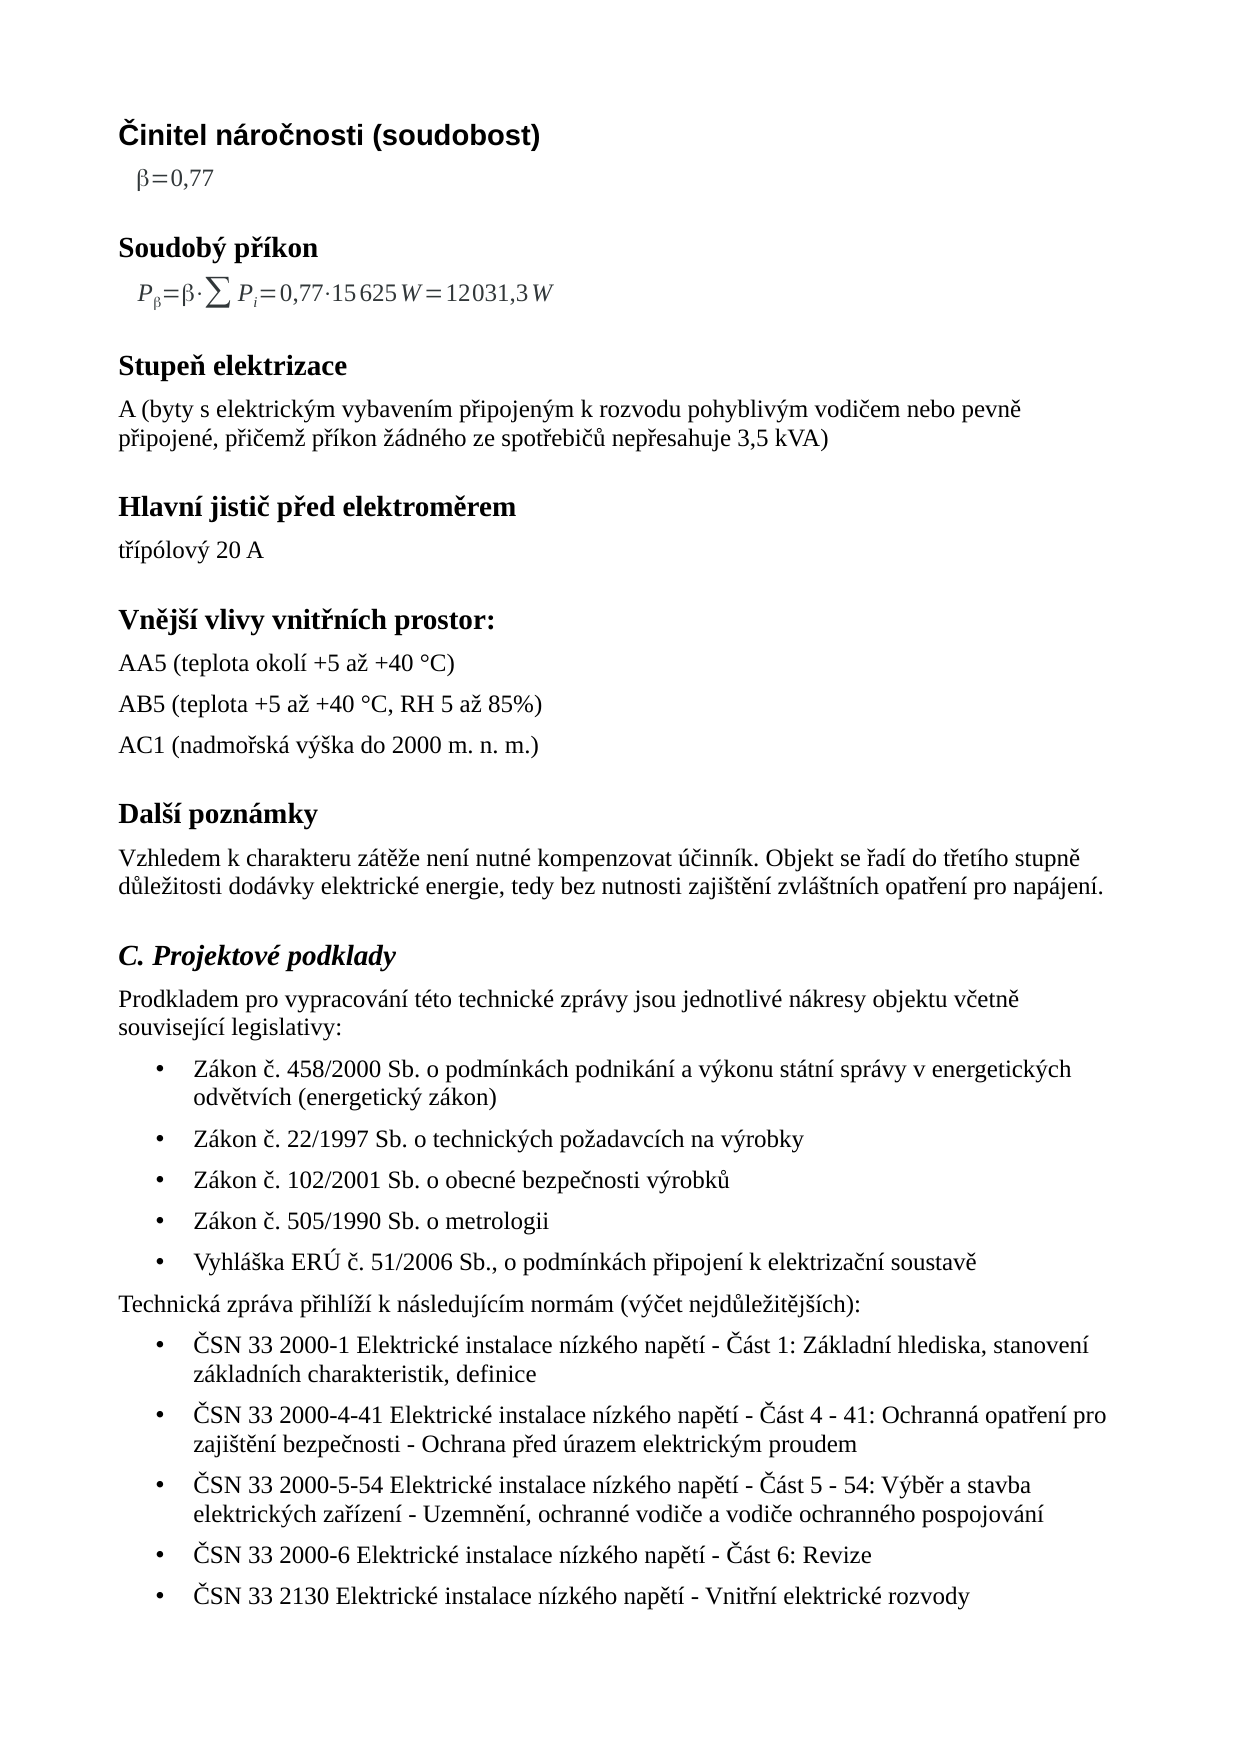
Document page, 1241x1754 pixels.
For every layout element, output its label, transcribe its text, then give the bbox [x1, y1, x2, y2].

subtitle Stupeň elektrizace [118, 348, 1122, 382]
text třípólový 20 A [118, 536, 1122, 564]
text Prodkladem pro vypracování této technické zprávy jsou jednotlivé nákresy objektu včetně související legislativy: [118, 984, 1122, 1041]
text A (byty s elektrickým vybavením připojeným k rozvodu pohyblivým vodičem nebo pevně připojené, přičemž příkon žádného ze spotřebičů nepřesahuje 3,5 kVA) [118, 394, 1122, 452]
subtitle Činitel náročnosti (soudobost) [118, 118, 1122, 152]
list Zákon č. 458/2000 Sb. o podmínkách podnikání a výkonu státní správy v energetických odvětvích (energetický zákon) [156, 1054, 1122, 1111]
text AC1 (nadmořská výška do 2000 m. n. m.) [118, 730, 1122, 759]
list Zákon č. 102/2001 Sb. o obecné bezpečnosti výrobků [156, 1165, 1122, 1194]
list ČSN 33 2000-5-54 Elektrické instalace nízkého napětí - Část 5 - 54: Výběr a stavba elektrických zařízení - Uzemnění, ochranné vodiče a vodiče ochranného pospojování [156, 1470, 1122, 1527]
list Zákon č. 22/1997 Sb. o technických požadavcích na výrobky [156, 1124, 1122, 1152]
text Technická zpráva přihlíží k následujícím normám (výčet nejdůležitějších): [118, 1289, 1122, 1317]
subtitle Soudobý příkon [118, 230, 1122, 264]
subtitle Hlavní jistič před elektroměrem [118, 489, 1122, 523]
list ČSN 33 2000-1 Elektrické instalace nízkého napětí - Část 1: Základní hlediska, stanovení základních charakteristik, definice [156, 1330, 1122, 1387]
subtitle Vnější vlivy vnitřních prostor: [118, 602, 1122, 635]
list Vyhláška ERÚ č. 51/2006 Sb., o podmínkách připojení k elektrizační soustavě [156, 1247, 1122, 1276]
list ČSN 33 2000-6 Elektrické instalace nízkého napětí - Část 6: Revize [156, 1540, 1122, 1569]
text AB5 (teplota +5 až +40 °C, RH 5 až 85%) [118, 689, 1122, 718]
subtitle C. Projektové podklady [118, 938, 1122, 971]
list ČSN 33 2130 Elektrické instalace nízkého napětí - Vnitřní elektrické rozvody [156, 1581, 1122, 1610]
list ČSN 33 2000-4-41 Elektrické instalace nízkého napětí - Část 4 - 41: Ochranná opatření pro zajištění bezpečnosti - Ochrana před úrazem elektrickým proudem [156, 1400, 1122, 1457]
subtitle Další poznámky [118, 797, 1122, 830]
text AA5 (teplota okolí +5 až +40 °C) [118, 648, 1122, 677]
list Zákon č. 505/1990 Sb. o metrologii [156, 1206, 1122, 1235]
text Vzhledem k charakteru zátěže není nutné kompenzovat účinník. Objekt se řadí do třetího stupně důležitosti dodávky elektrické energie, tedy bez nutnosti zajištění zvláštních opatření pro napájení. [118, 843, 1122, 900]
